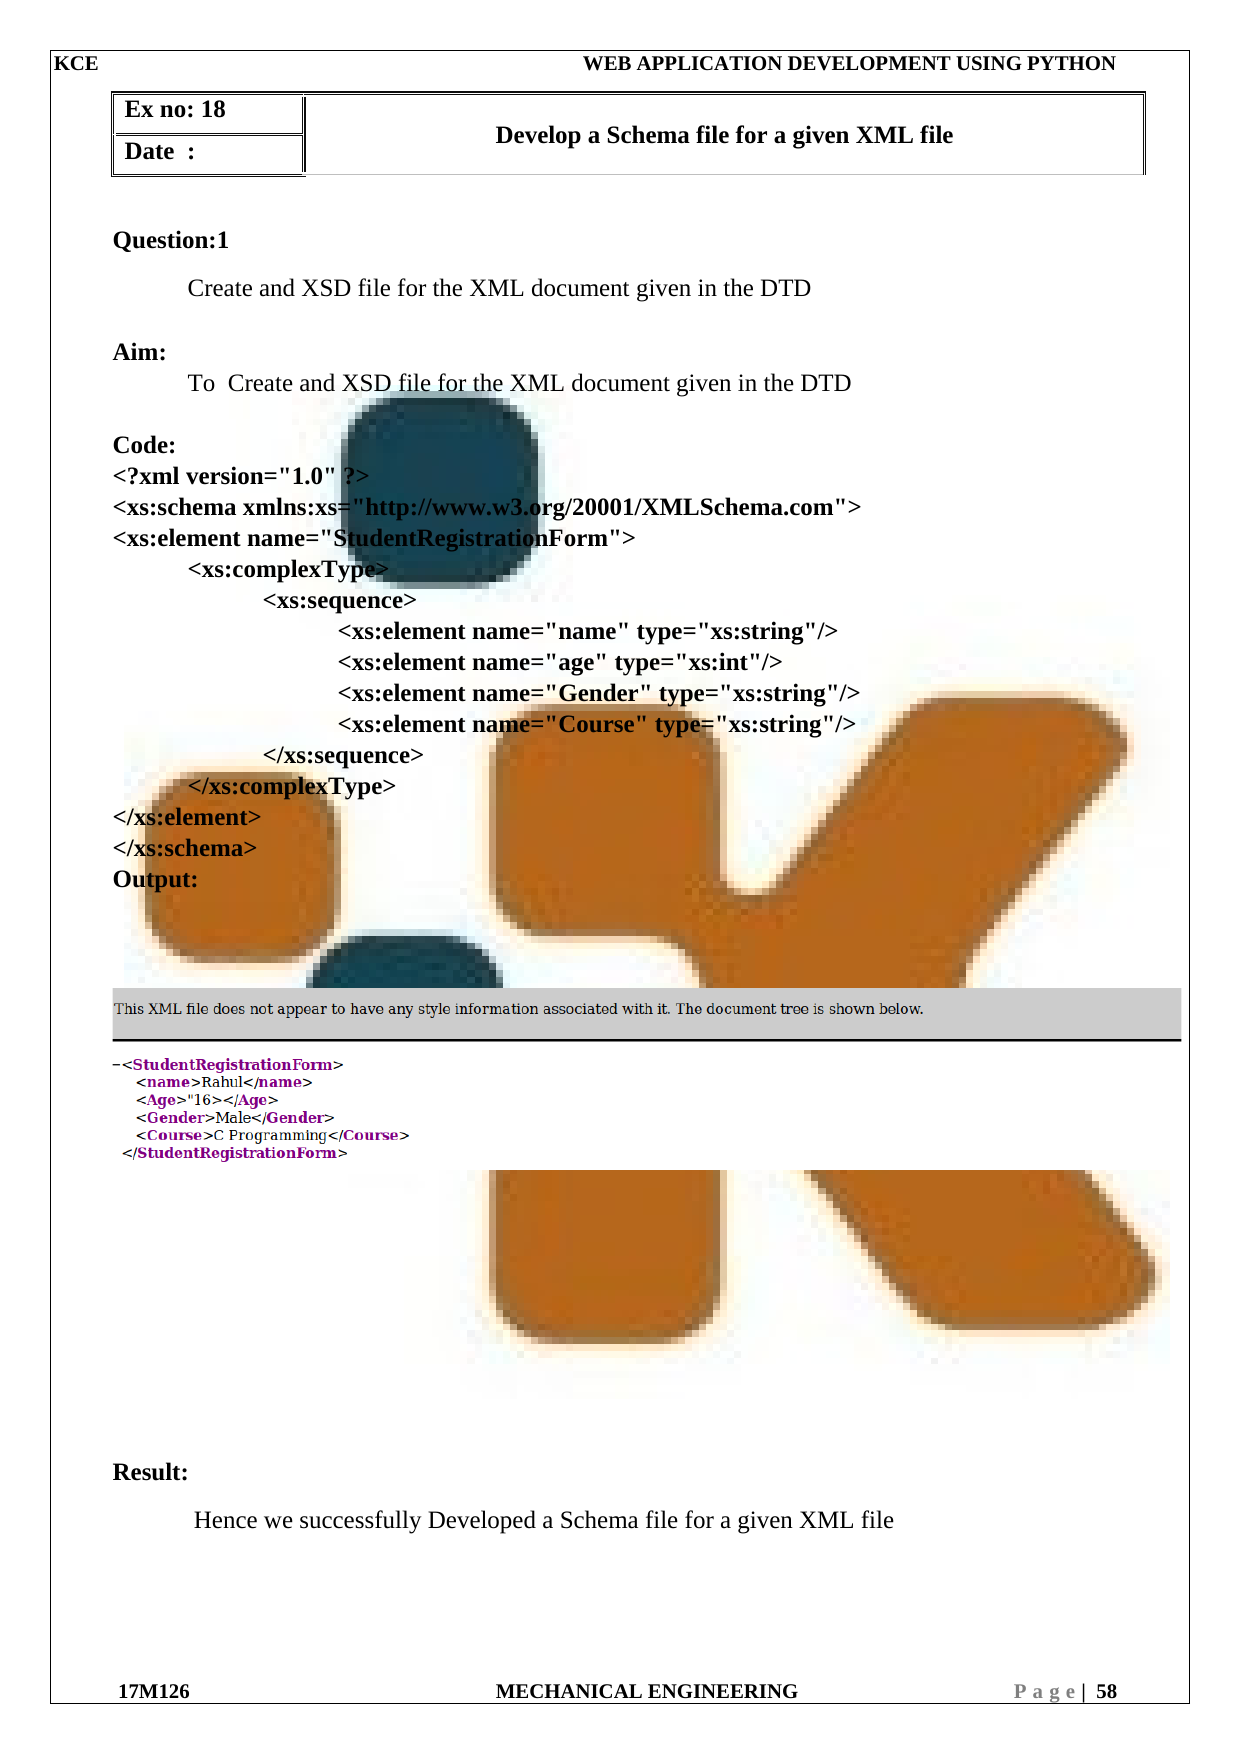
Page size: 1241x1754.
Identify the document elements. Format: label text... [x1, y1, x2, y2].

text Create and XSD file for the XML document given in the DTD [112, 273, 1181, 301]
text Question:1 [112, 225, 1181, 254]
table_header Develop a Schema file for a given XML file [304, 95, 1143, 174]
text <xs:element name="Course" type="xs:string"/> [112, 709, 1181, 738]
text Output: [112, 864, 1181, 893]
text Result: [112, 1457, 1181, 1486]
text </xs:sequence> [112, 740, 1181, 769]
text Aim: [112, 337, 1181, 366]
text <?xml version="1.0" ?> [112, 461, 1181, 490]
text <xs:element name="name" type="xs:string"/> [112, 616, 1181, 645]
text <xs:element name="StudentRegistrationForm"> [112, 523, 1181, 552]
table_header Ex no: 18 [114, 93, 304, 133]
table_cell Date : [113, 133, 304, 174]
picture [112, 893, 1182, 1399]
text To Create and XSD file for the XML document given in the DTD [112, 368, 1181, 397]
text <xs:sequence> [112, 585, 1181, 614]
text Code: [112, 430, 1181, 459]
text Hence we successfully Developed a Schema file for a given XML file [112, 1505, 1181, 1534]
text <xs:element name="Gender" type="xs:string"/> [112, 678, 1181, 707]
text <xs:element name="age" type="xs:int"/> [112, 647, 1181, 676]
picture [124, 397, 1170, 430]
text </xs:schema> [112, 833, 1181, 862]
text <xs:complexType> [112, 554, 1181, 583]
text </xs:element> [112, 802, 1181, 831]
text </xs:complexType> [112, 771, 1181, 800]
text <xs:schema xmlns:xs="http://www.w3.org/20001/XMLSchema.com"> [112, 492, 1181, 521]
